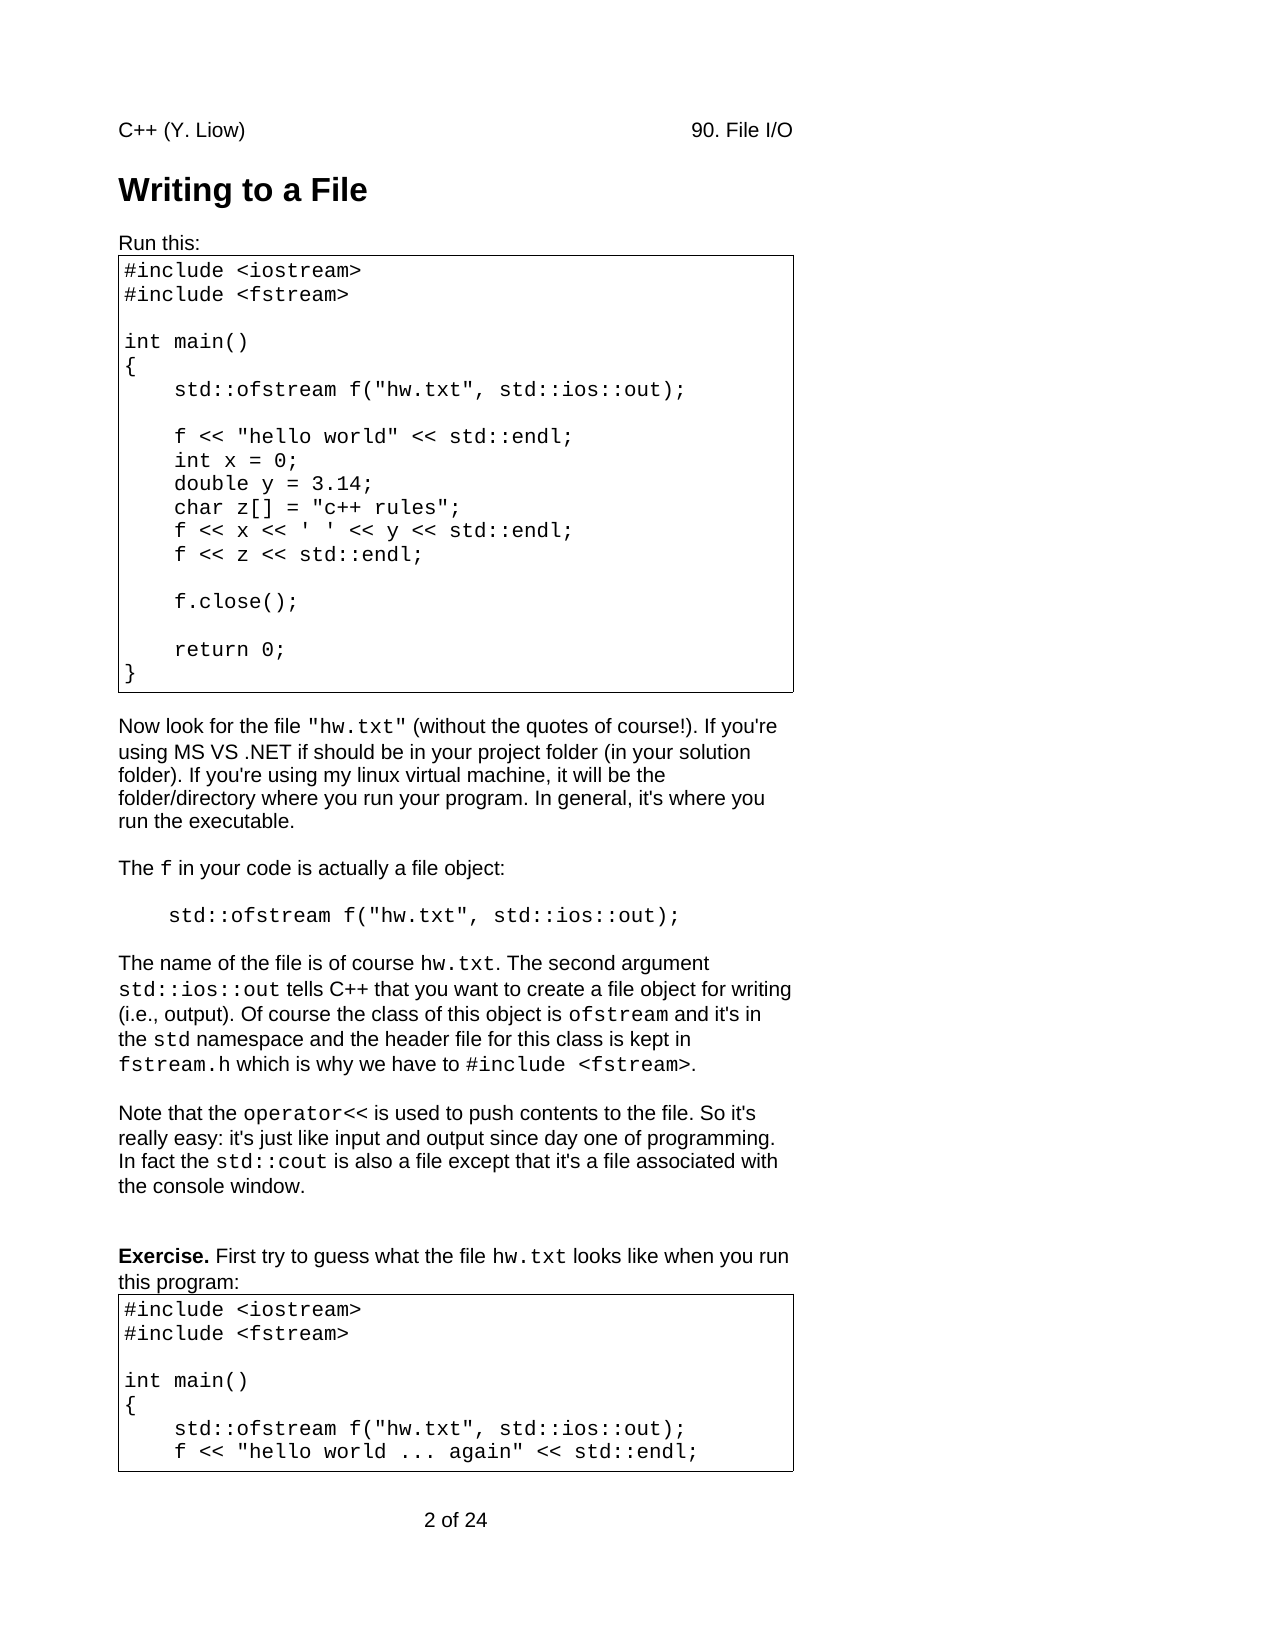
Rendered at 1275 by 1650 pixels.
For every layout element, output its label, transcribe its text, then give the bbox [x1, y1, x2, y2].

text The f in your code is actually a file object: [118, 856, 793, 881]
text Writing to a File [118, 171, 793, 208]
table_header #include <iostream> #include <fstream> int main() { std::ofstream f("hw.txt", std::ios::out); f << "hello world" << std::endl; int x = 0; double y = 3.14; char z[] = "c++ rules"; f << x << ' ' << y << std::endl; f << z << std::endl; f.close(); return 0; } [119, 256, 793, 692]
text Exercise. First try to guess what the file hw.txt looks like when you run this program: [118, 1245, 793, 1293]
text The name of the file is of course hw.txt. The second argument std::ios::out tells C++ that you want to create a file object for writing (i.e., output). Of course the class of this object is ofstream and it's in the std namespace and the header file for this class is kept in fstream.h which is why we have to #include <fstream>. [118, 952, 793, 1077]
text std::ofstream f("hw.txt", std::ios::out); [118, 905, 793, 928]
table_header #include <iostream> #include <fstream> int main() { std::ofstream f("hw.txt", std::ios::out); f << "hello world ... again" << std::endl; [119, 1295, 793, 1471]
text Now look for the file "hw.txt" (without the quotes of course!). If you're using MS VS .NET if should be in your project folder (in your solution folder). If you're using my linux virtual machine, it will be the folder/directory where you run your program. In general, it's where you run the executable. [118, 715, 793, 833]
text Note that the operator<< is used to push contents to the file. So it's really easy: it's just like input and output since day one of programming. In fact the std::cout is also a file except that it's a file associated with the console window. [118, 1101, 793, 1198]
text Run this: [118, 231, 793, 254]
